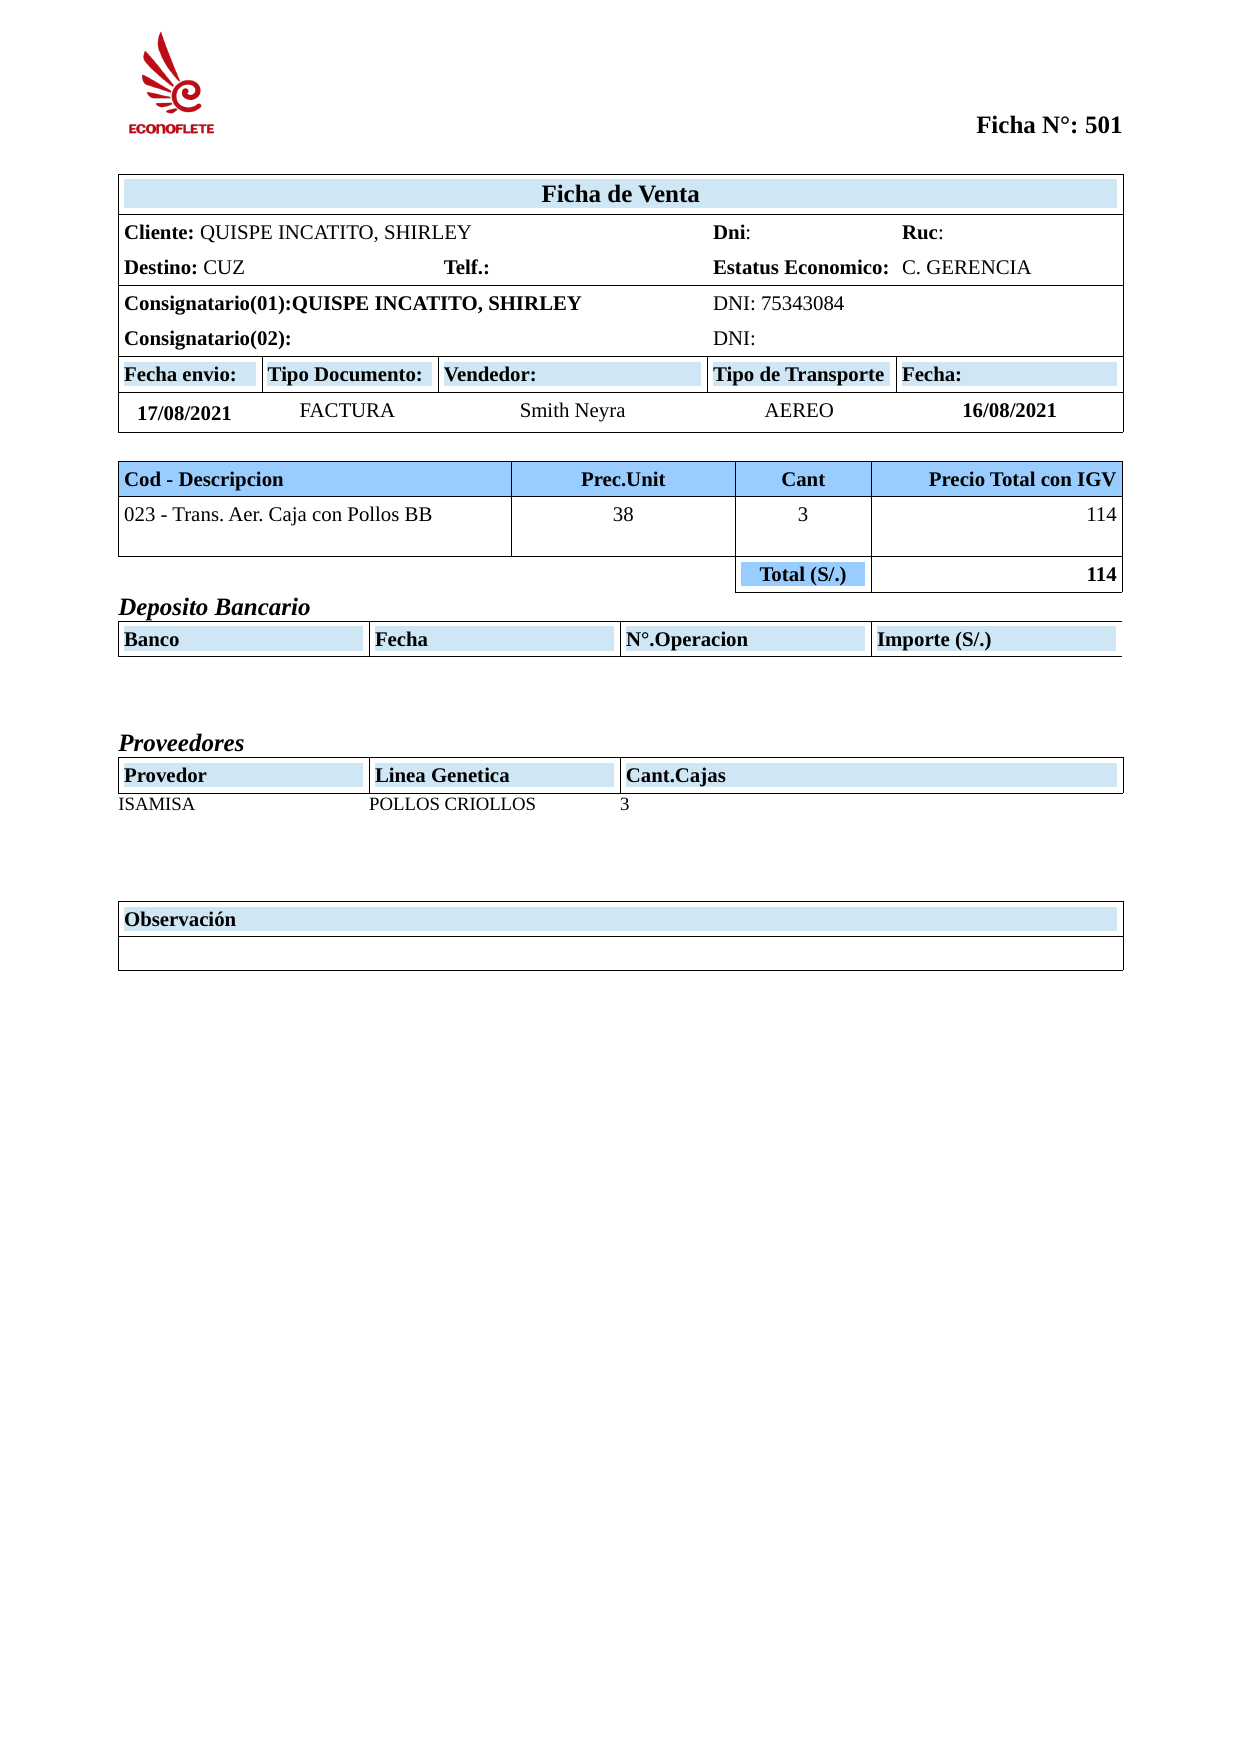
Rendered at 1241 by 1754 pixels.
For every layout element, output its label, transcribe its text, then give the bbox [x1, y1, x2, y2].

table_header Fecha [370, 622, 620, 656]
table_cell [118, 836, 369, 858]
table_cell [118, 815, 369, 836]
table_header Observación [119, 902, 1123, 936]
table_header Provedor [119, 758, 369, 793]
table_cell Vendedor: [439, 357, 707, 392]
table_cell 3 [620, 794, 1123, 814]
table_cell Consignatario(02): [119, 321, 707, 356]
table_cell Tipo de Transporte [708, 357, 896, 392]
table_cell [871, 657, 1122, 680]
table_cell Consignatario(01):QUISPE INCATITO, SHIRLEY [119, 286, 707, 321]
table_cell [118, 705, 369, 728]
table_cell DNI: [707, 321, 1123, 356]
table_cell [620, 705, 871, 728]
table_cell [620, 657, 871, 680]
table_header Prec.Unit [512, 462, 735, 496]
table_cell [620, 815, 1123, 836]
table_cell C. GERENCIA [896, 249, 1123, 285]
table_header Importe (S/.) [872, 622, 1122, 656]
table_cell [620, 836, 1123, 858]
table_cell 023 - Trans. Aer. Caja con Pollos BB [119, 497, 511, 556]
table_cell [369, 657, 620, 680]
table_cell [118, 657, 369, 680]
table_cell 114 [872, 497, 1122, 556]
table_header Linea Genetica [370, 758, 620, 793]
table_cell FACTURA [262, 393, 438, 432]
table_cell Ruc: [896, 215, 1123, 249]
table_cell 17/08/2021 [119, 393, 262, 432]
table_header Precio Total con IGV [872, 462, 1122, 496]
table_cell AEREO [707, 393, 896, 432]
table_header Banco [119, 622, 369, 656]
table_cell DNI: 75343084 [707, 286, 1123, 321]
table_cell [511, 557, 735, 592]
table_cell Dni: [707, 215, 896, 249]
table_cell 38 [512, 497, 735, 556]
table_cell 3 [736, 497, 871, 556]
table_cell [118, 557, 511, 592]
table_cell [871, 705, 1122, 728]
table_cell [118, 879, 369, 901]
table_cell Cliente: QUISPE INCATITO, SHIRLEY [119, 215, 707, 249]
text Deposito Bancario [118, 592, 1122, 621]
table_cell [620, 680, 871, 704]
table_cell [369, 815, 620, 836]
table_cell 16/08/2021 [896, 393, 1123, 432]
table_cell [119, 937, 1123, 969]
picture [118, 31, 225, 134]
table_cell [620, 858, 1123, 879]
table_cell Fecha: [897, 357, 1123, 392]
table_cell [369, 879, 620, 901]
table_header Cant.Cajas [621, 758, 1123, 793]
table_header Cant [736, 462, 871, 496]
table_cell Tipo Documento: [263, 357, 438, 392]
table_cell [871, 680, 1122, 704]
table_header Cod - Descripcion [119, 462, 511, 496]
table_cell Fecha envio: [119, 357, 262, 392]
table_cell 114 [872, 557, 1122, 592]
table_cell [369, 680, 620, 704]
table_header Ficha de Venta [119, 175, 1123, 214]
table_cell POLLOS CRIOLLOS [369, 794, 620, 814]
table_cell [118, 680, 369, 704]
table_cell Telf.: [438, 249, 707, 285]
table_cell [620, 879, 1123, 901]
table_cell Destino: CUZ [119, 249, 438, 285]
table_cell [369, 836, 620, 858]
table_cell Estatus Economico: [707, 249, 896, 285]
table_cell [369, 705, 620, 728]
table_cell Smith Neyra [438, 393, 707, 432]
table_cell [118, 858, 369, 879]
table_cell [369, 858, 620, 879]
table_cell ISAMISA [118, 794, 369, 814]
table_header N°.Operacion [621, 622, 871, 656]
table_cell Total (S/.) [736, 557, 871, 592]
text Proveedores [118, 728, 1122, 757]
